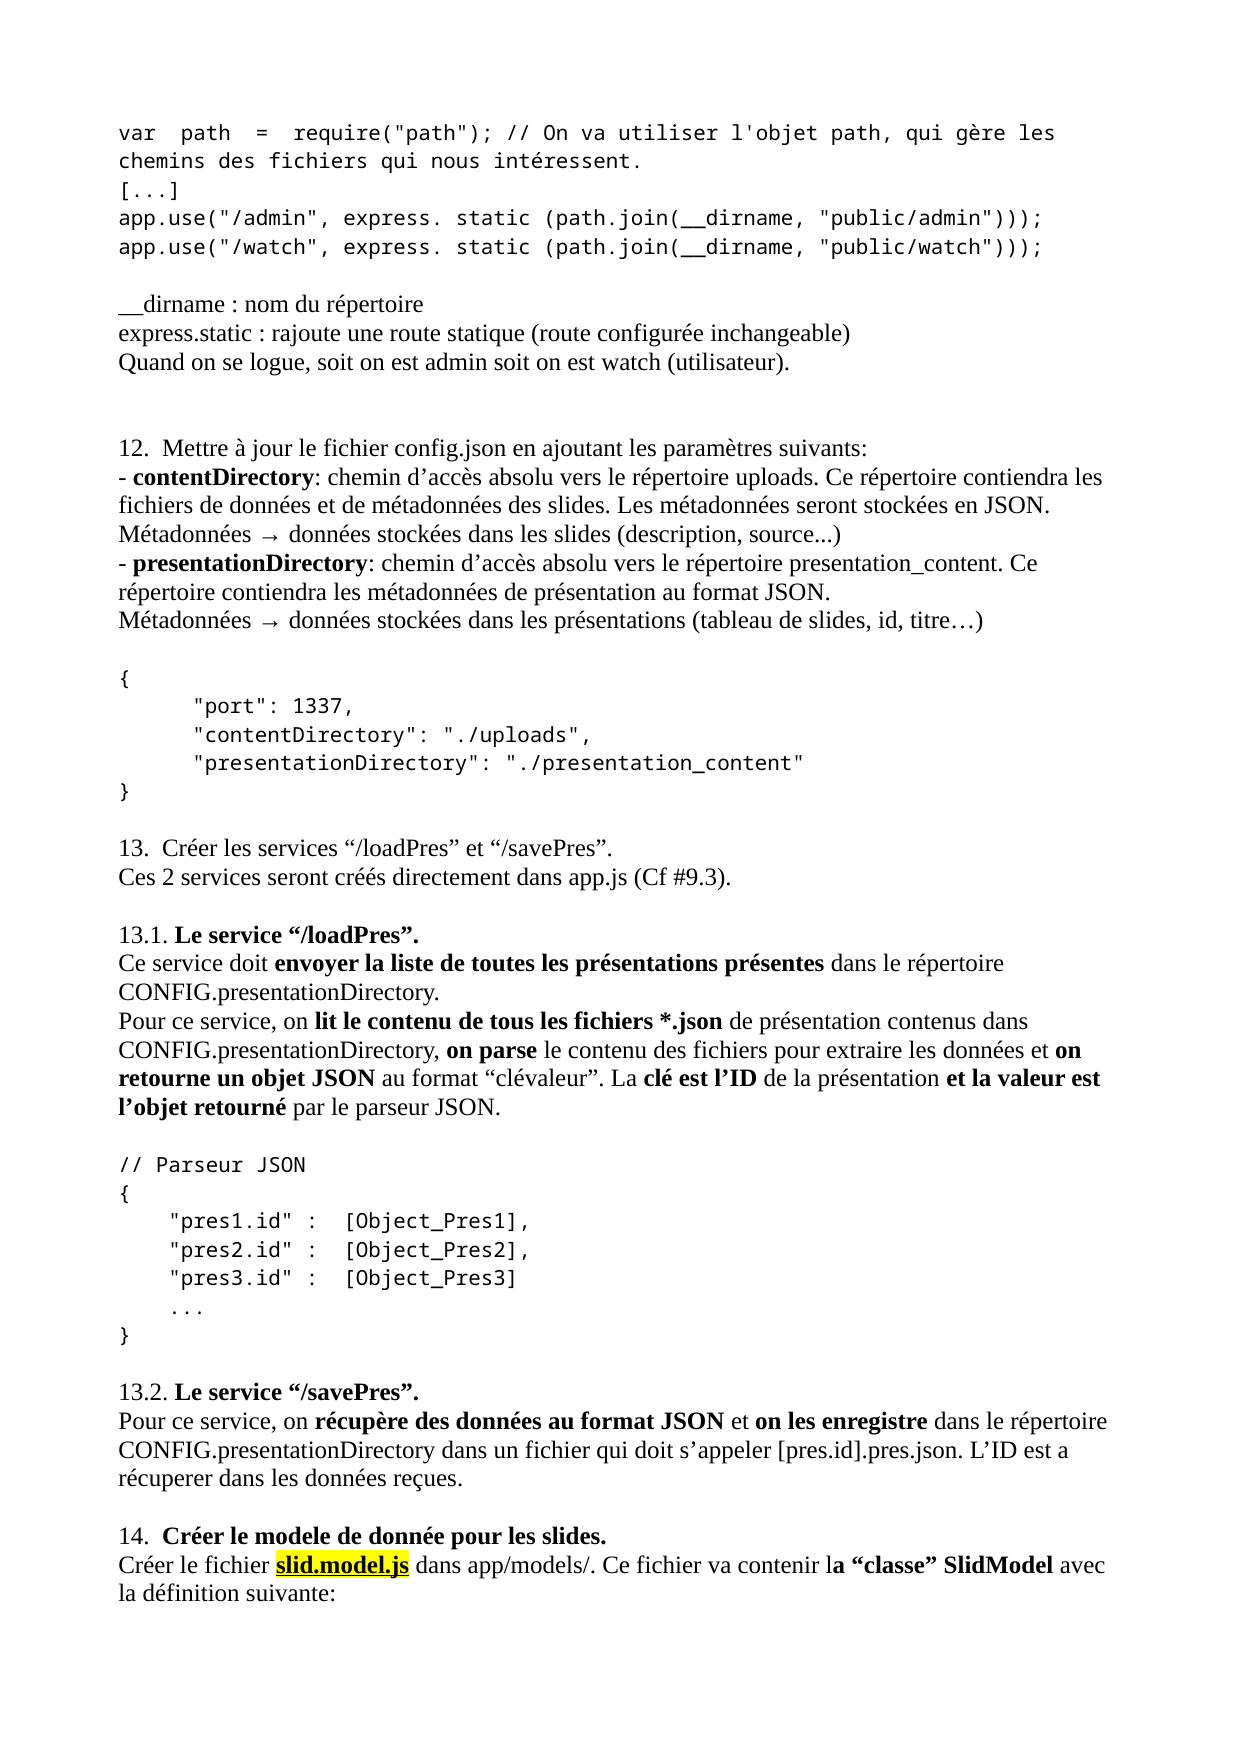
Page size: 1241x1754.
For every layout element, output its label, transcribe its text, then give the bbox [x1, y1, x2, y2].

text "contentDirectory": "./uploads", [118, 720, 1122, 748]
text } [118, 777, 1122, 805]
text - contentDirectory: chemin d’accès absolu vers le répertoire uploads. Ce répertoire contiendra les fichiers de données et de métadonnées des slides. Les métadonnées seront stockées en JSON. [118, 462, 1122, 519]
text Quand on se logue, soit on est admin soit on est watch (utilisateur). [118, 347, 1122, 375]
text Métadonnées → données stockées dans les slides (description, source...) [118, 519, 1122, 548]
text 12. Mettre à jour le fichier config.json en ajoutant les paramètres suivants: [118, 433, 1122, 462]
text "port": 1337, [118, 691, 1122, 720]
text "presentationDirectory": "./presentation_content" [118, 748, 1122, 777]
text var path = require("path"); // On va utiliser l'objet path, qui gère les chemins des fichiers qui nous intéressent. [118, 118, 1122, 175]
text 13. Créer les services “/loadPres” et “/savePres”. [118, 833, 1122, 862]
text express.static : rajoute une route statique (route configurée inchangeable) [118, 318, 1122, 347]
text "pres3.id" : [Object_Pres3] [118, 1263, 1122, 1292]
text // Parseur JSON [118, 1150, 1122, 1178]
text 14. Créer le modele de donnée pour les slides. [118, 1521, 1122, 1550]
text } [118, 1320, 1122, 1349]
text "pres1.id" : [Object_Pres1], [118, 1207, 1122, 1235]
text { [118, 663, 1122, 691]
text Ces 2 services seront créés directement dans app.js (Cf #9.3). [118, 862, 1122, 891]
text [...] [118, 175, 1122, 203]
text Pour ce service, on lit le contenu de tous les fichiers *.json de présentation contenus dans CONFIG.presentationDirectory, on parse le contenu des fichiers pour extraire les données et on retourne un objet JSON au format “clé­valeur”. La clé est l’ID de la présentation et la valeur est l’objet retourné par le parseur JSON. [118, 1006, 1122, 1121]
text __dirname : nom du répertoire [118, 289, 1122, 318]
text ... [118, 1292, 1122, 1320]
text app.use("/admin", express. static (path.join(__dirname, "public/admin"))); [118, 203, 1122, 232]
text Métadonnées → données stockées dans les présentations (tableau de slides, id, titre…) [118, 605, 1122, 634]
text 13.2. Le service “/savePres”. [118, 1377, 1122, 1406]
text 13.1. Le service “/loadPres”. [118, 920, 1122, 948]
text { [118, 1178, 1122, 1207]
text Ce service doit envoyer la liste de toutes les présentations présentes dans le répertoire CONFIG.presentationDirectory. [118, 948, 1122, 1006]
text Créer le fichier slid.model.js dans app/models/. Ce fichier va contenir la “classe” SlidModel avec la définition suivante: [118, 1550, 1122, 1607]
text - presentationDirectory: chemin d’accès absolu vers le répertoire presentation_content. Ce répertoire contiendra les métadonnées de présentation au format JSON. [118, 548, 1122, 605]
text Pour ce service, on récupère des données au format JSON et on les enregistre dans le répertoire CONFIG.presentationDirectory dans un fichier qui doit s’appeler [pres.id].pres.json. L’ID est a récuperer dans les données reçues. [118, 1406, 1122, 1492]
text "pres2.id" : [Object_Pres2], [118, 1235, 1122, 1263]
text app.use("/watch", express. static (path.join(__dirname, "public/watch"))); [118, 232, 1122, 260]
